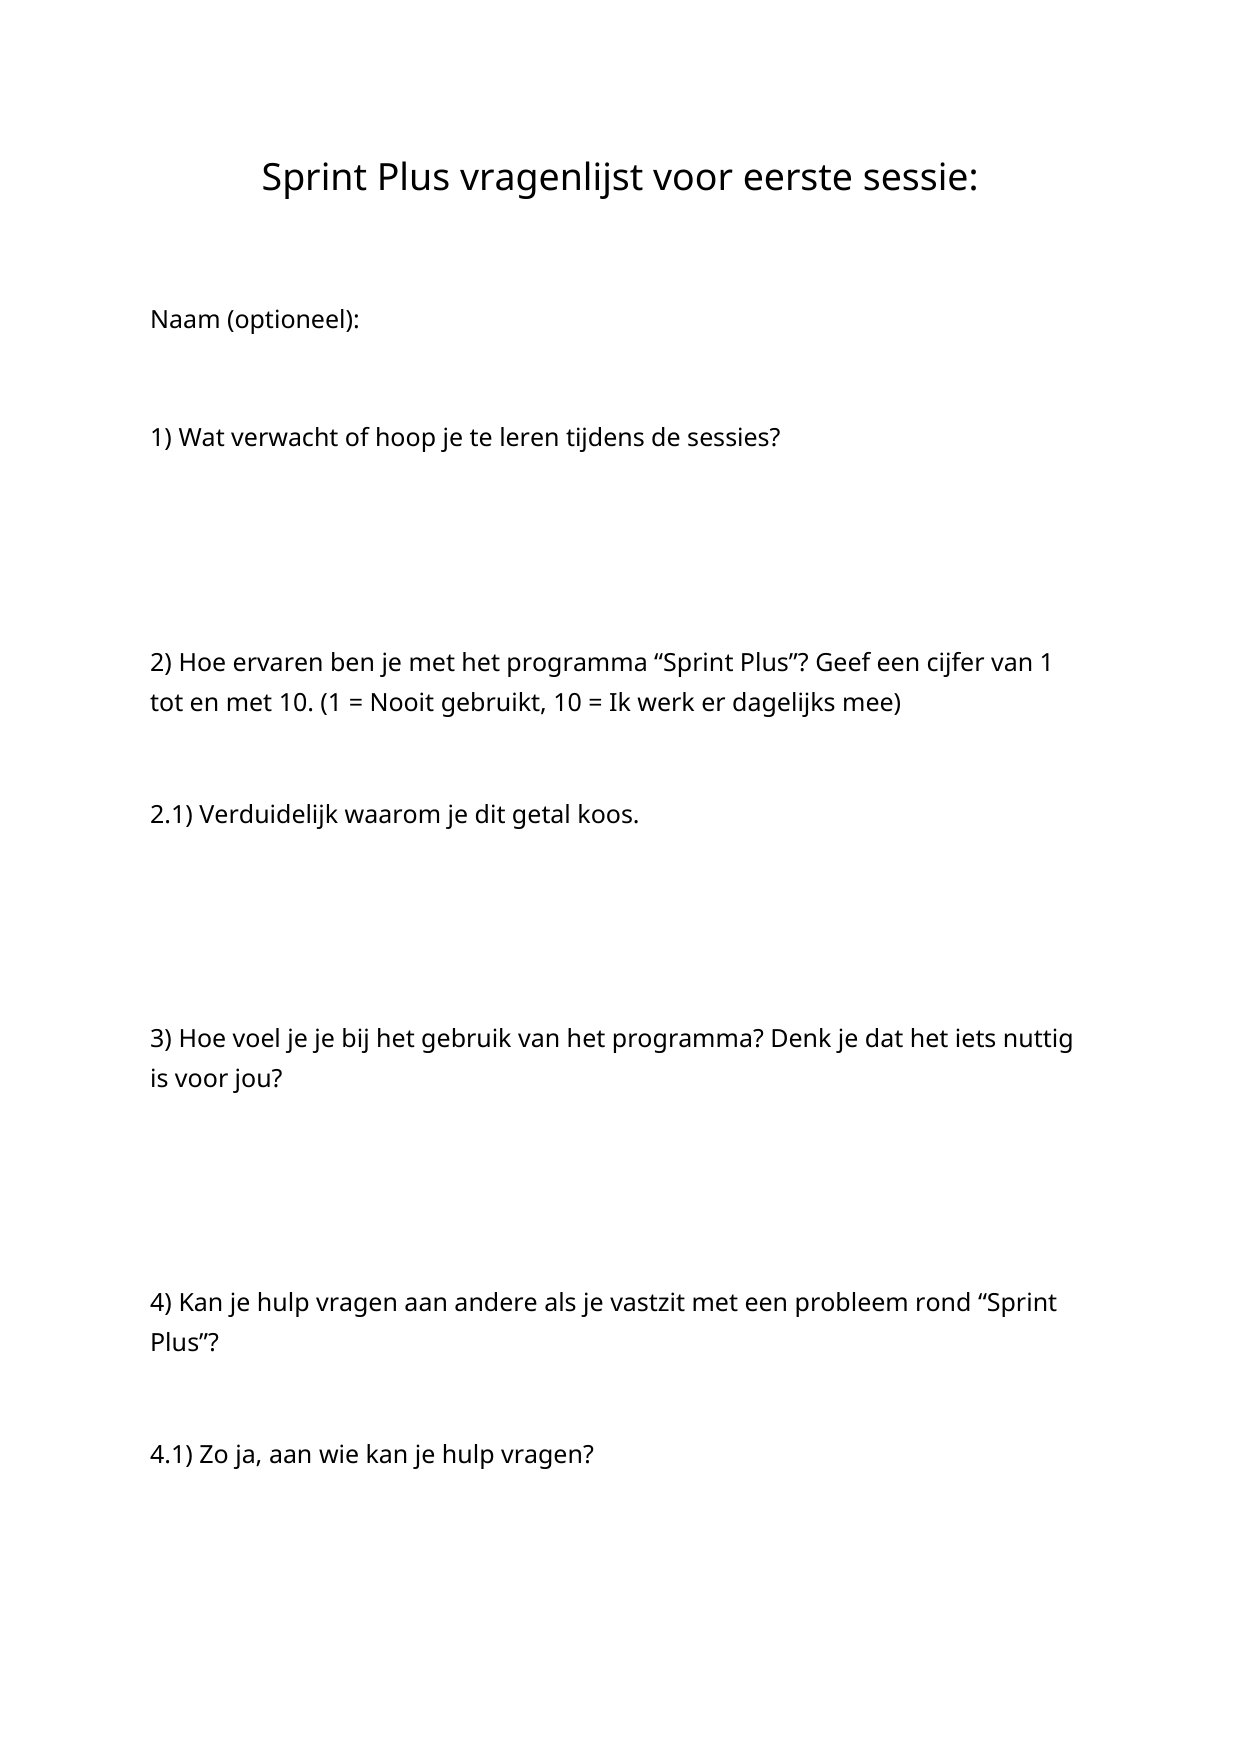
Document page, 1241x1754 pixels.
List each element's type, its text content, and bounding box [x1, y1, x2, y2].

text 4) Kan je hulp vragen aan andere als je vastzit met een probleem rond “Sprint Plus”? [150, 1285, 1090, 1359]
text 2.1) Verduidelijk waarom je dit getal koos. [150, 796, 1090, 831]
text 3) Hoe voel je je bij het gebruik van het programma? Denk je dat het iets nuttig is voor jou? [150, 1021, 1090, 1094]
text Naam (optioneel): 1) Wat verwacht of hoop je te leren tijdens de sessies? [150, 302, 1090, 454]
text 4.1) Zo ja, aan wie kan je hulp vragen? [150, 1437, 1090, 1471]
text Sprint Plus vragenlijst voor eerste sessie: [150, 150, 1090, 201]
text 2) Hoe ervaren ben je met het programma “Sprint Plus”? Geef een cijfer van 1 tot en met 10. (1 = Nooit gebruikt, 10 = Ik werk er dagelijks mee) [150, 645, 1090, 718]
